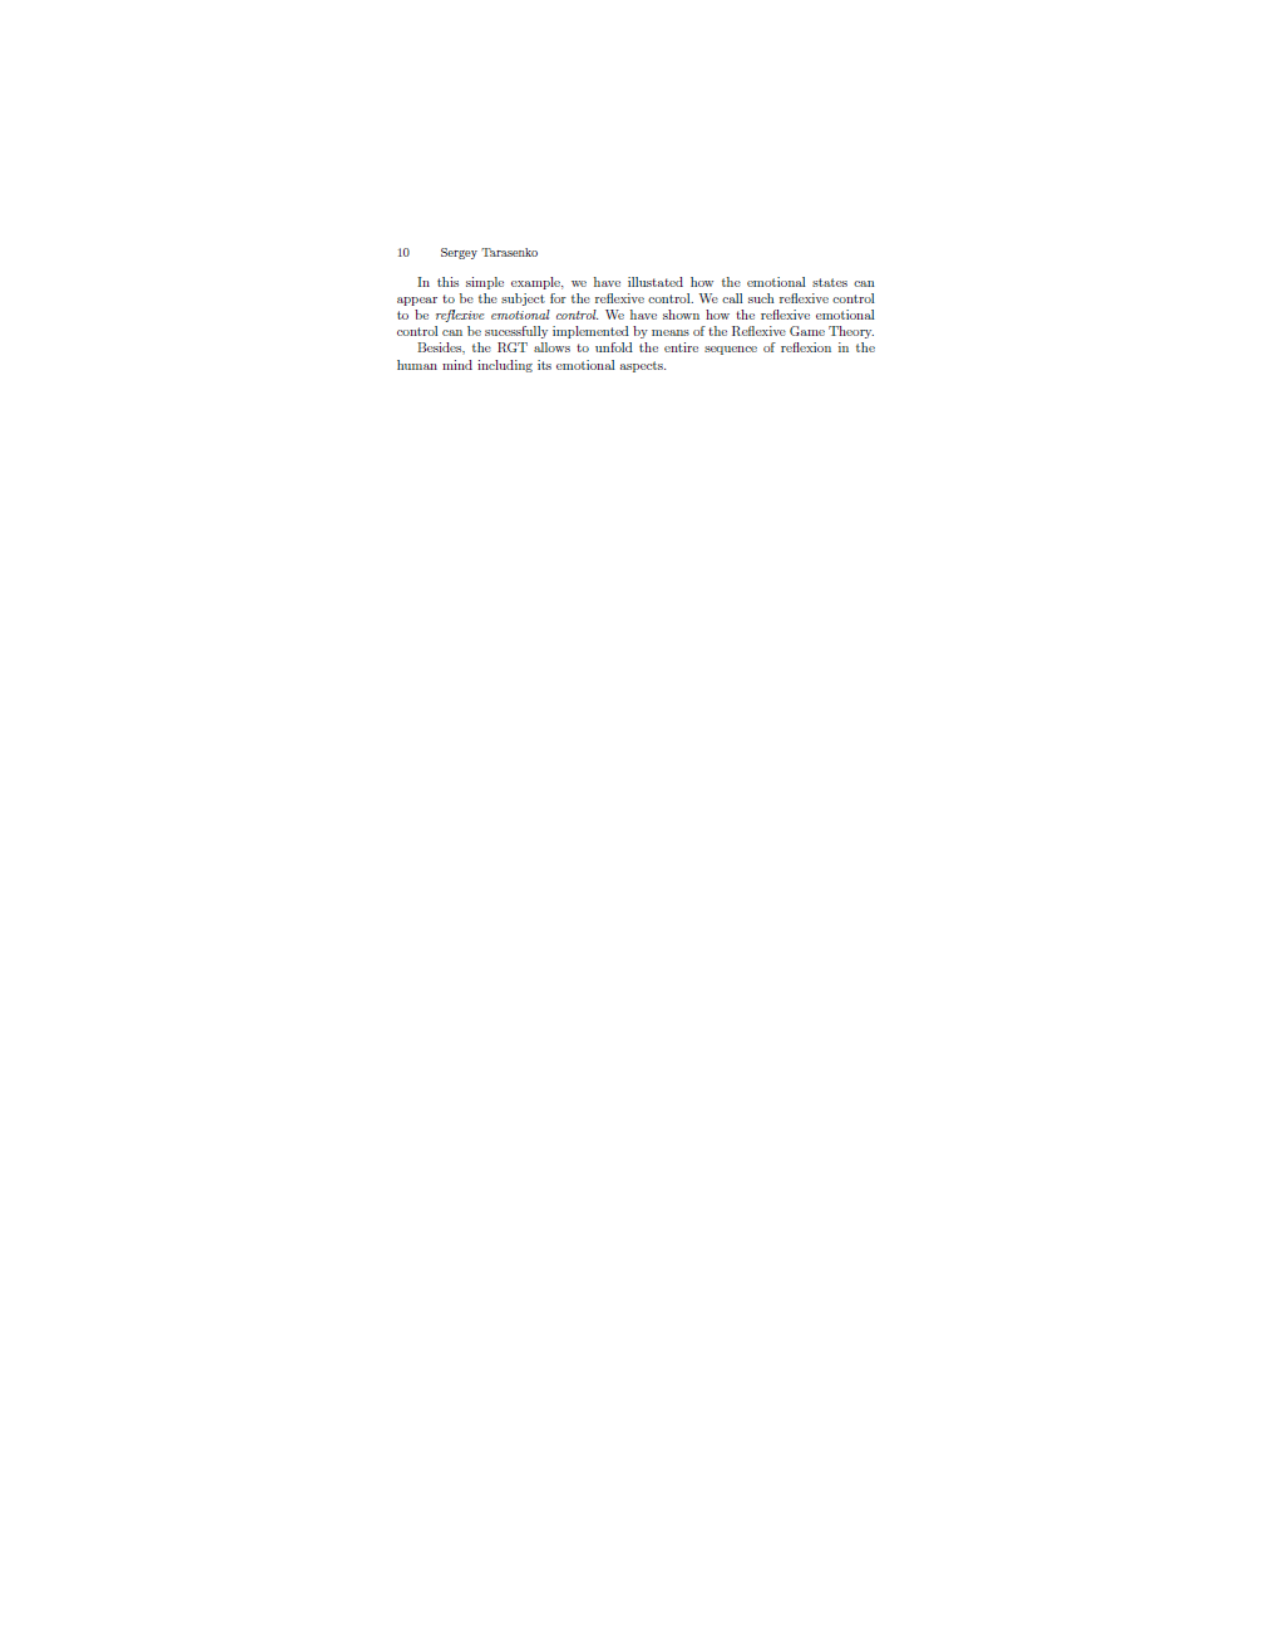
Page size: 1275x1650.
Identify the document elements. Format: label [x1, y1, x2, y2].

picture [386, 233, 889, 399]
